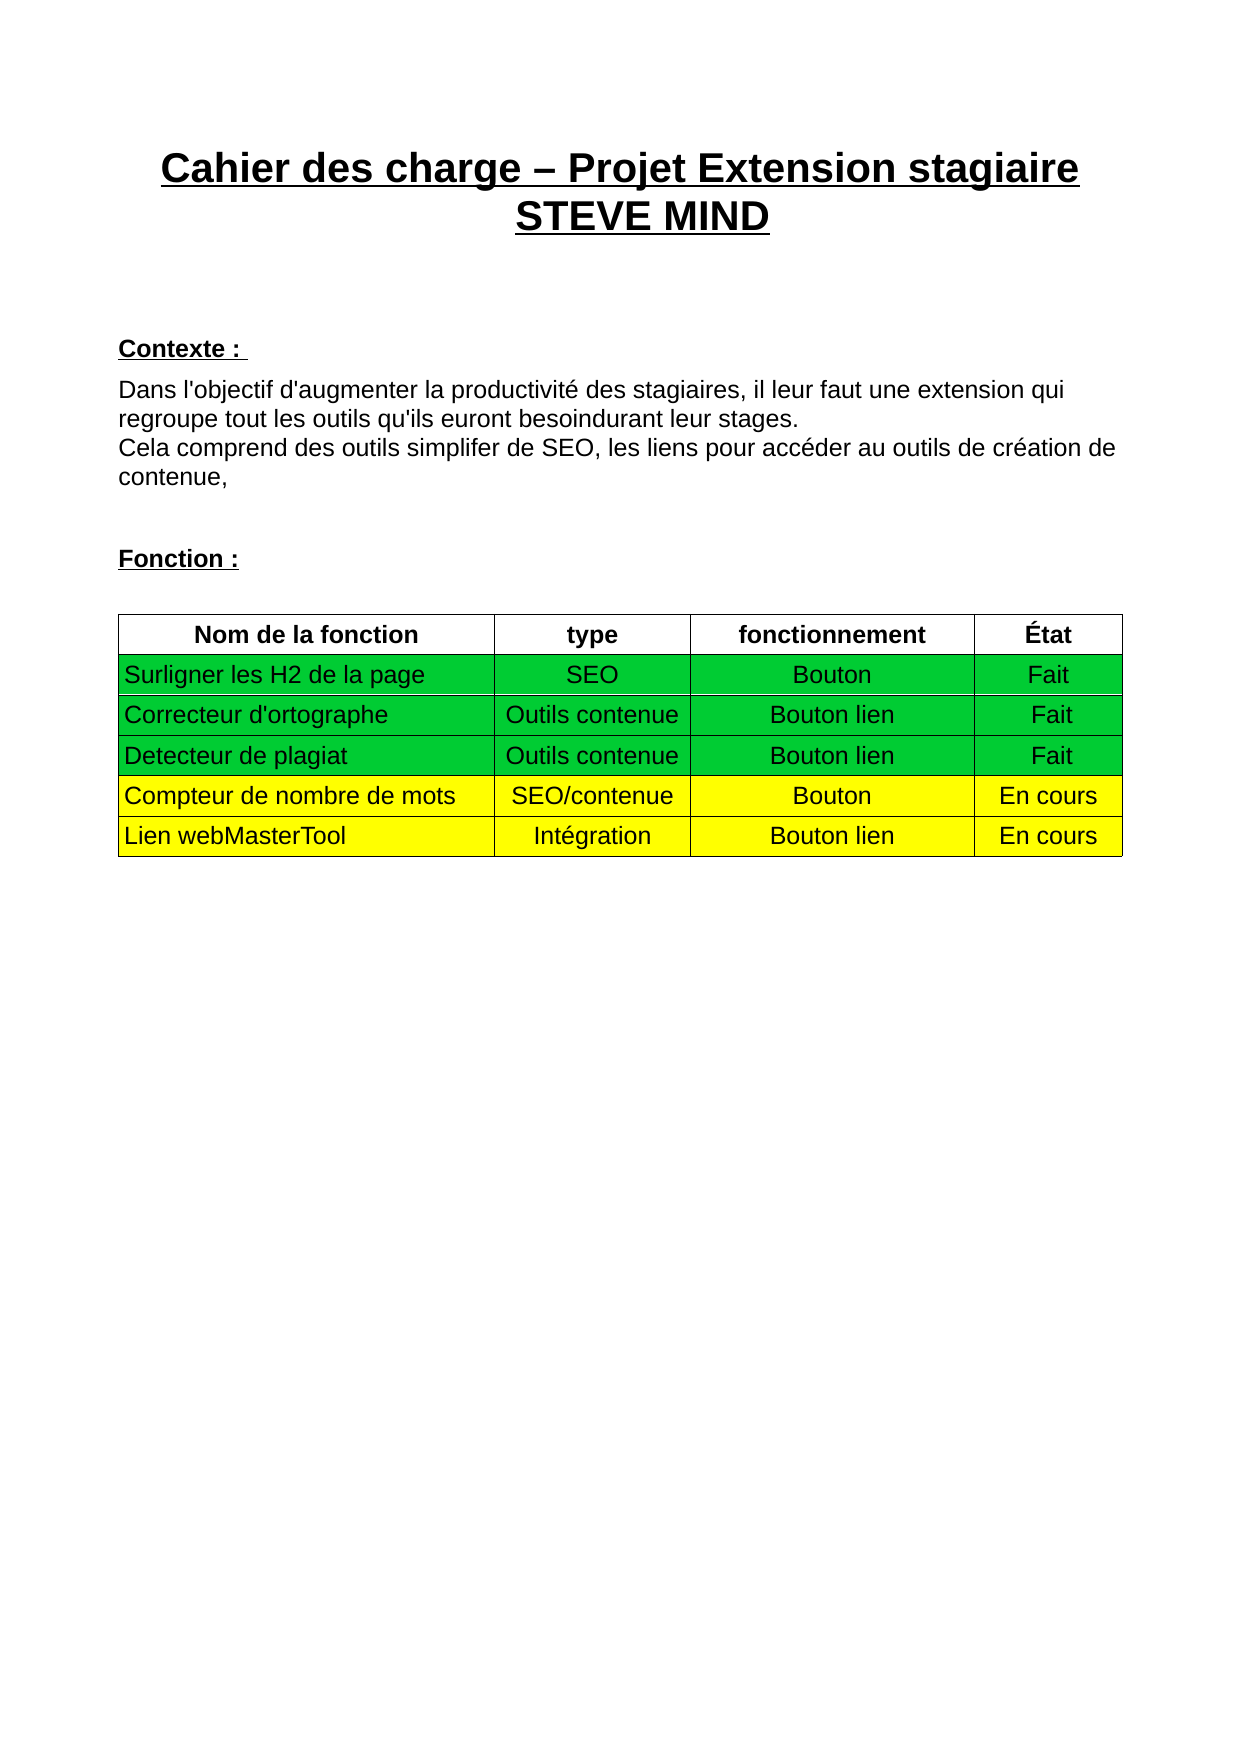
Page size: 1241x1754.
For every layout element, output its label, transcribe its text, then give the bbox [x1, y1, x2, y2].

text Contexte : [118, 334, 1122, 363]
table_header type [495, 615, 690, 654]
table_cell Outils contenue [495, 696, 690, 735]
text Fonction : [118, 544, 1122, 601]
table_cell Fait [975, 696, 1122, 735]
table_cell Bouton lien [691, 817, 974, 856]
table_cell En cours [975, 776, 1122, 816]
table_cell Bouton [691, 776, 974, 816]
table_cell SEO [495, 655, 690, 694]
table_cell Bouton lien [691, 696, 974, 735]
table_cell Correcteur d'ortographe [119, 696, 494, 735]
table_cell Surligner les H2 de la page [119, 655, 494, 694]
table_header Nom de la fonction [119, 615, 494, 654]
table_cell Detecteur de plagiat [119, 736, 494, 775]
table_cell Compteur de nombre de mots [119, 776, 494, 816]
table_cell Bouton lien [691, 736, 974, 775]
text Dans l'objectif d'augmenter la productivité des stagiaires, il leur faut une extension qui regroupe tout les outils qu'ils euront besoindurant leur stages. Cela comprend des outils simplifer de SEO, les liens pour accéder au outils de création de contenue, [118, 375, 1122, 490]
table_cell SEO/contenue [495, 776, 690, 816]
subtitle Cahier des charge – Projet Extension stagiaire STEVE MIND [118, 143, 1122, 239]
table_cell Lien webMasterTool [119, 817, 494, 856]
table_cell En cours [975, 817, 1122, 856]
table_cell Bouton [691, 655, 974, 694]
table_cell Fait [975, 736, 1122, 775]
table_cell Intégration [495, 817, 690, 856]
table_header fonctionnement [691, 615, 974, 654]
table_header État [975, 615, 1122, 654]
table_cell Outils contenue [495, 736, 690, 775]
table_cell Fait [975, 655, 1122, 694]
